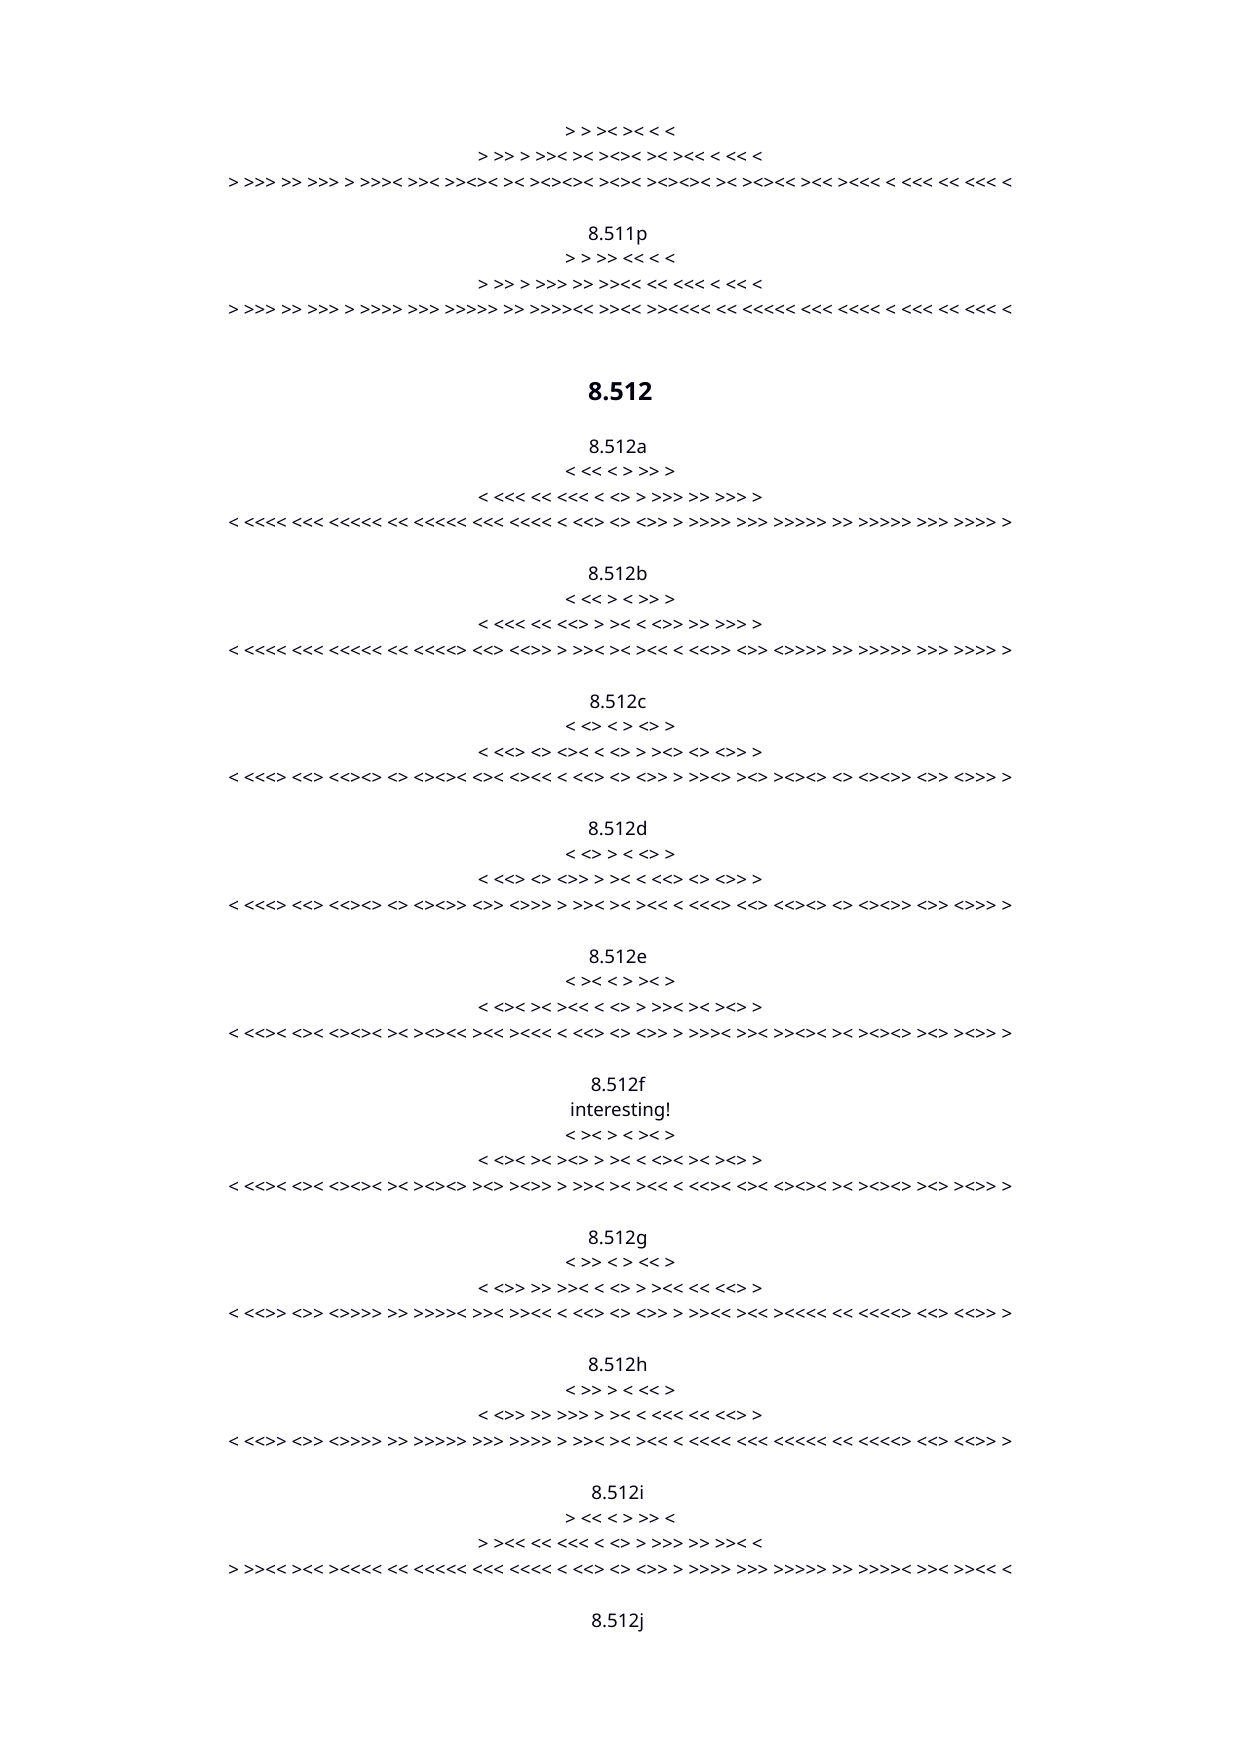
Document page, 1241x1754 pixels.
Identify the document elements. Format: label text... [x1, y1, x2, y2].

text < <<<> <<> <<><> <> <><>< <>< <><< < <<> <> <>> > >><> ><> ><><> <> <><>> <>> <>>> > [118, 765, 1122, 790]
text 8.512 [118, 373, 1122, 407]
text > >><< ><< ><<<< << <<<<< <<< <<<< < <<> <> <>> > >>>> >>> >>>>> >> >>>>< >>< >><< < [118, 1556, 1122, 1581]
text > ><< << <<< < <> > >>> >> >>< < [118, 1530, 1122, 1556]
text 8.512c [118, 688, 1122, 714]
text 8.512g [118, 1224, 1122, 1249]
text interesting! [118, 1096, 1122, 1122]
text 8.512a [118, 433, 1122, 458]
text < <> > < <> > [118, 841, 1122, 867]
text < <>> >> >>< < <> > ><< << <<> > [118, 1275, 1122, 1301]
text 8.512f [118, 1071, 1122, 1096]
text 8.512e [118, 943, 1122, 969]
text < >> < > << > [118, 1249, 1122, 1275]
text 8.512h [118, 1352, 1122, 1377]
text < << > < >> > [118, 586, 1122, 612]
text > >> > >>< >< ><>< >< ><< < << < [118, 144, 1122, 169]
text < <>< >< ><< < <> > >>< >< ><> > [118, 994, 1122, 1020]
text < <<<< <<< <<<<< << <<<<> <<> <<>> > >>< >< ><< < <<>> <>> <>>>> >> >>>>> >>> >>>> > [118, 637, 1122, 663]
text < <<>> <>> <>>>> >> >>>>> >>> >>>> > >>< >< ><< < <<<< <<< <<<<< << <<<<> <<> <<>> > [118, 1428, 1122, 1454]
text > > >> << < < [118, 246, 1122, 271]
text > > >< >< < < [118, 118, 1122, 144]
text < <<<> <<> <<><> <> <><>> <>> <>>> > >>< >< ><< < <<<> <<> <<><> <> <><>> <>> <>>> > [118, 892, 1122, 918]
text 8.512d [118, 816, 1122, 841]
text < >> > < << > [118, 1377, 1122, 1403]
text < <>< >< ><> > >< < <>< >< ><> > [118, 1147, 1122, 1173]
text < <<> <> <>< < <> > ><> <> <>> > [118, 739, 1122, 765]
text < <<<< <<< <<<<< << <<<<< <<< <<<< < <<> <> <>> > >>>> >>> >>>>> >> >>>>> >>> >>>> > [118, 509, 1122, 535]
text < <>> >> >>> > >< < <<< << <<> > [118, 1403, 1122, 1428]
text < <<>< <>< <><>< >< ><><> ><> ><>> > >>< >< ><< < <<>< <>< <><>< >< ><><> ><> ><>> > [118, 1173, 1122, 1198]
text > << < > >> < [118, 1505, 1122, 1530]
text < >< > < >< > [118, 1122, 1122, 1147]
text < <<>> <>> <>>>> >> >>>>< >>< >><< < <<> <> <>> > >><< ><< ><<<< << <<<<> <<> <<>> > [118, 1301, 1122, 1326]
text > >> > >>> >> >><< << <<< < << < [118, 271, 1122, 297]
text 8.512i [118, 1479, 1122, 1505]
text < <> < > <> > [118, 714, 1122, 739]
text > >>> >> >>> > >>>> >>> >>>>> >> >>>><< >><< >><<<< << <<<<< <<< <<<< < <<< << <<< < [118, 297, 1122, 322]
text < >< < > >< > [118, 969, 1122, 994]
text < <<> <> <>> > >< < <<> <> <>> > [118, 867, 1122, 892]
text > >>> >> >>> > >>>< >>< >><>< >< ><><>< ><>< ><><>< >< ><><< ><< ><<< < <<< << <<< < [118, 169, 1122, 195]
text < <<< << <<< < <> > >>> >> >>> > [118, 484, 1122, 509]
text < <<>< <>< <><>< >< ><><< ><< ><<< < <<> <> <>> > >>>< >>< >><>< >< ><><> ><> ><>> > [118, 1020, 1122, 1045]
text 8.512j [118, 1607, 1122, 1632]
text < << < > >> > [118, 458, 1122, 484]
text 8.512b [118, 561, 1122, 586]
text < <<< << <<> > >< < <>> >> >>> > [118, 612, 1122, 637]
text 8.511p [118, 220, 1122, 246]
